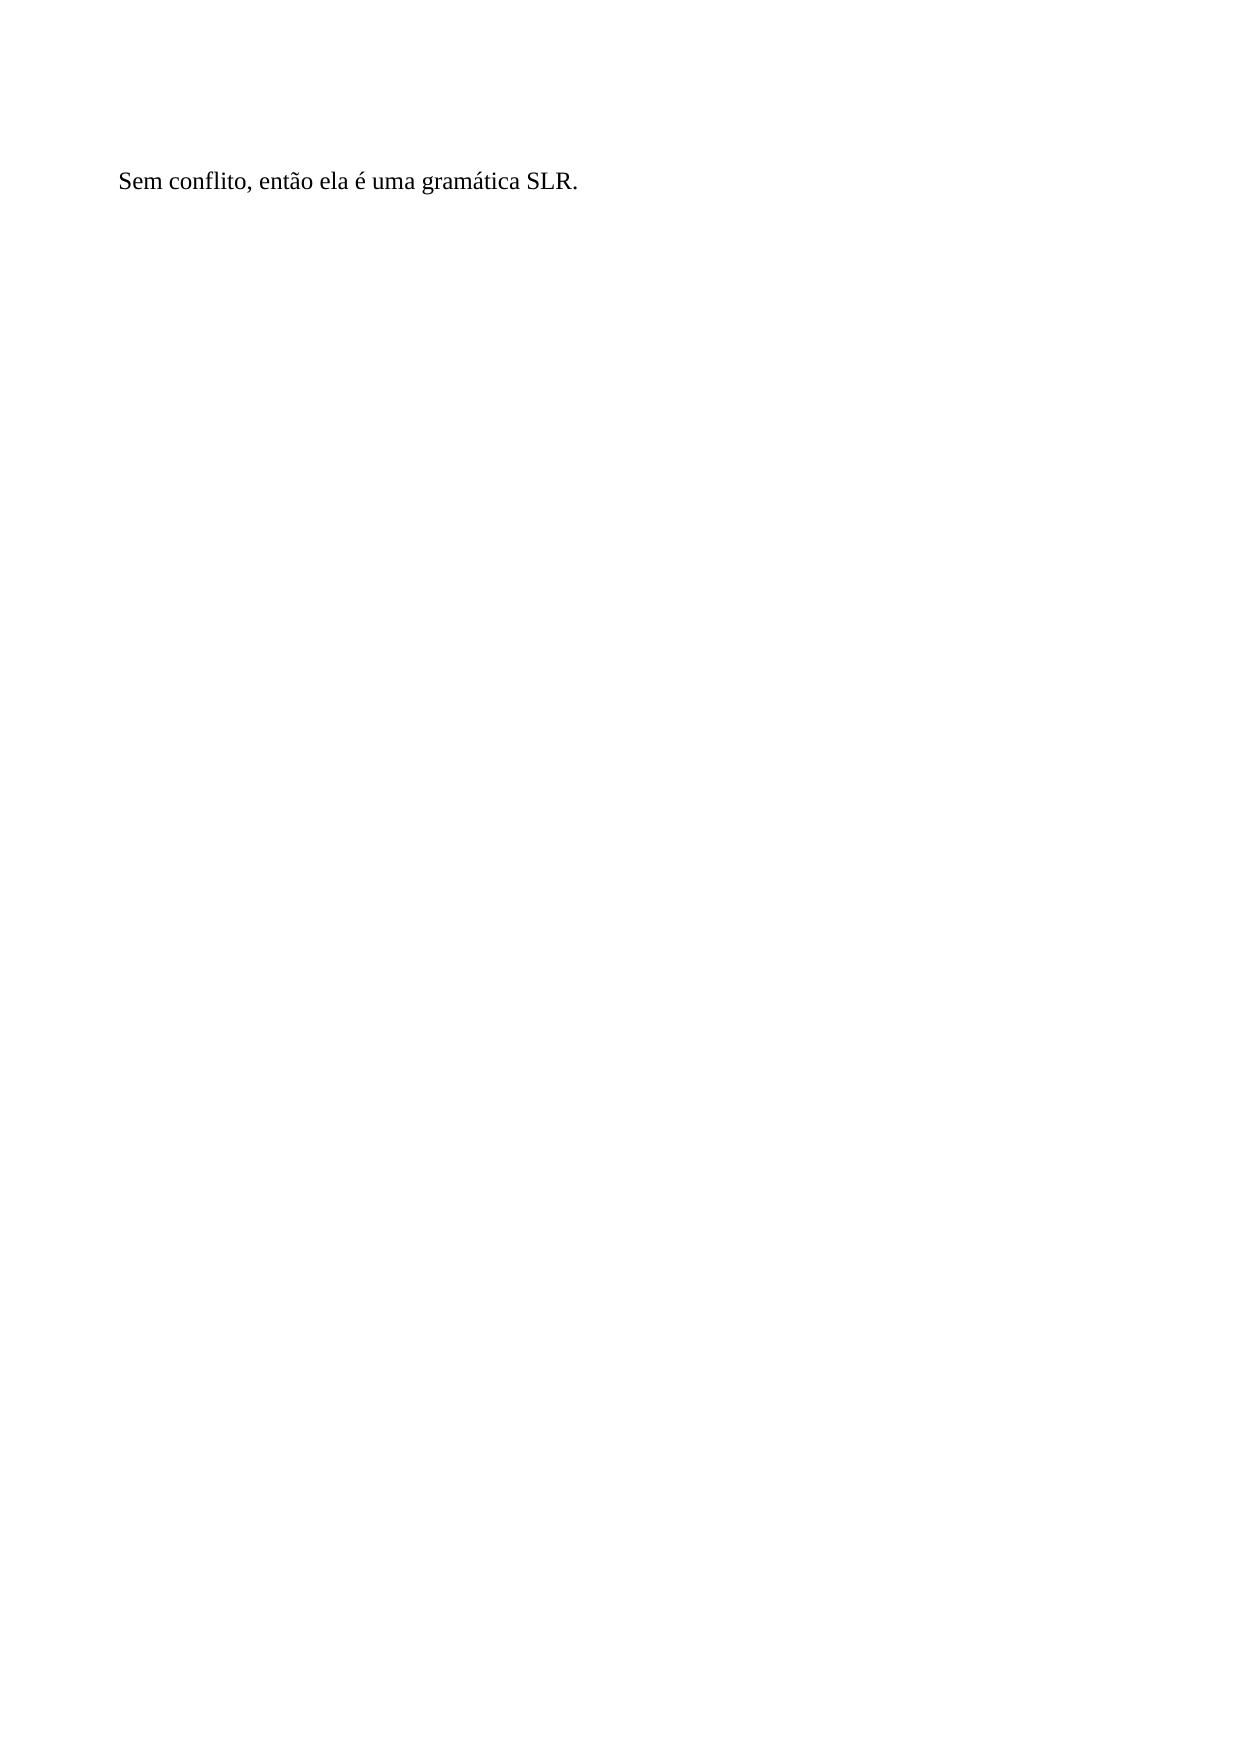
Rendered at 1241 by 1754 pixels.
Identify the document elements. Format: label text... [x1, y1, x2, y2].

text Sem conflito, então ela é uma gramática SLR. [118, 166, 1122, 194]
